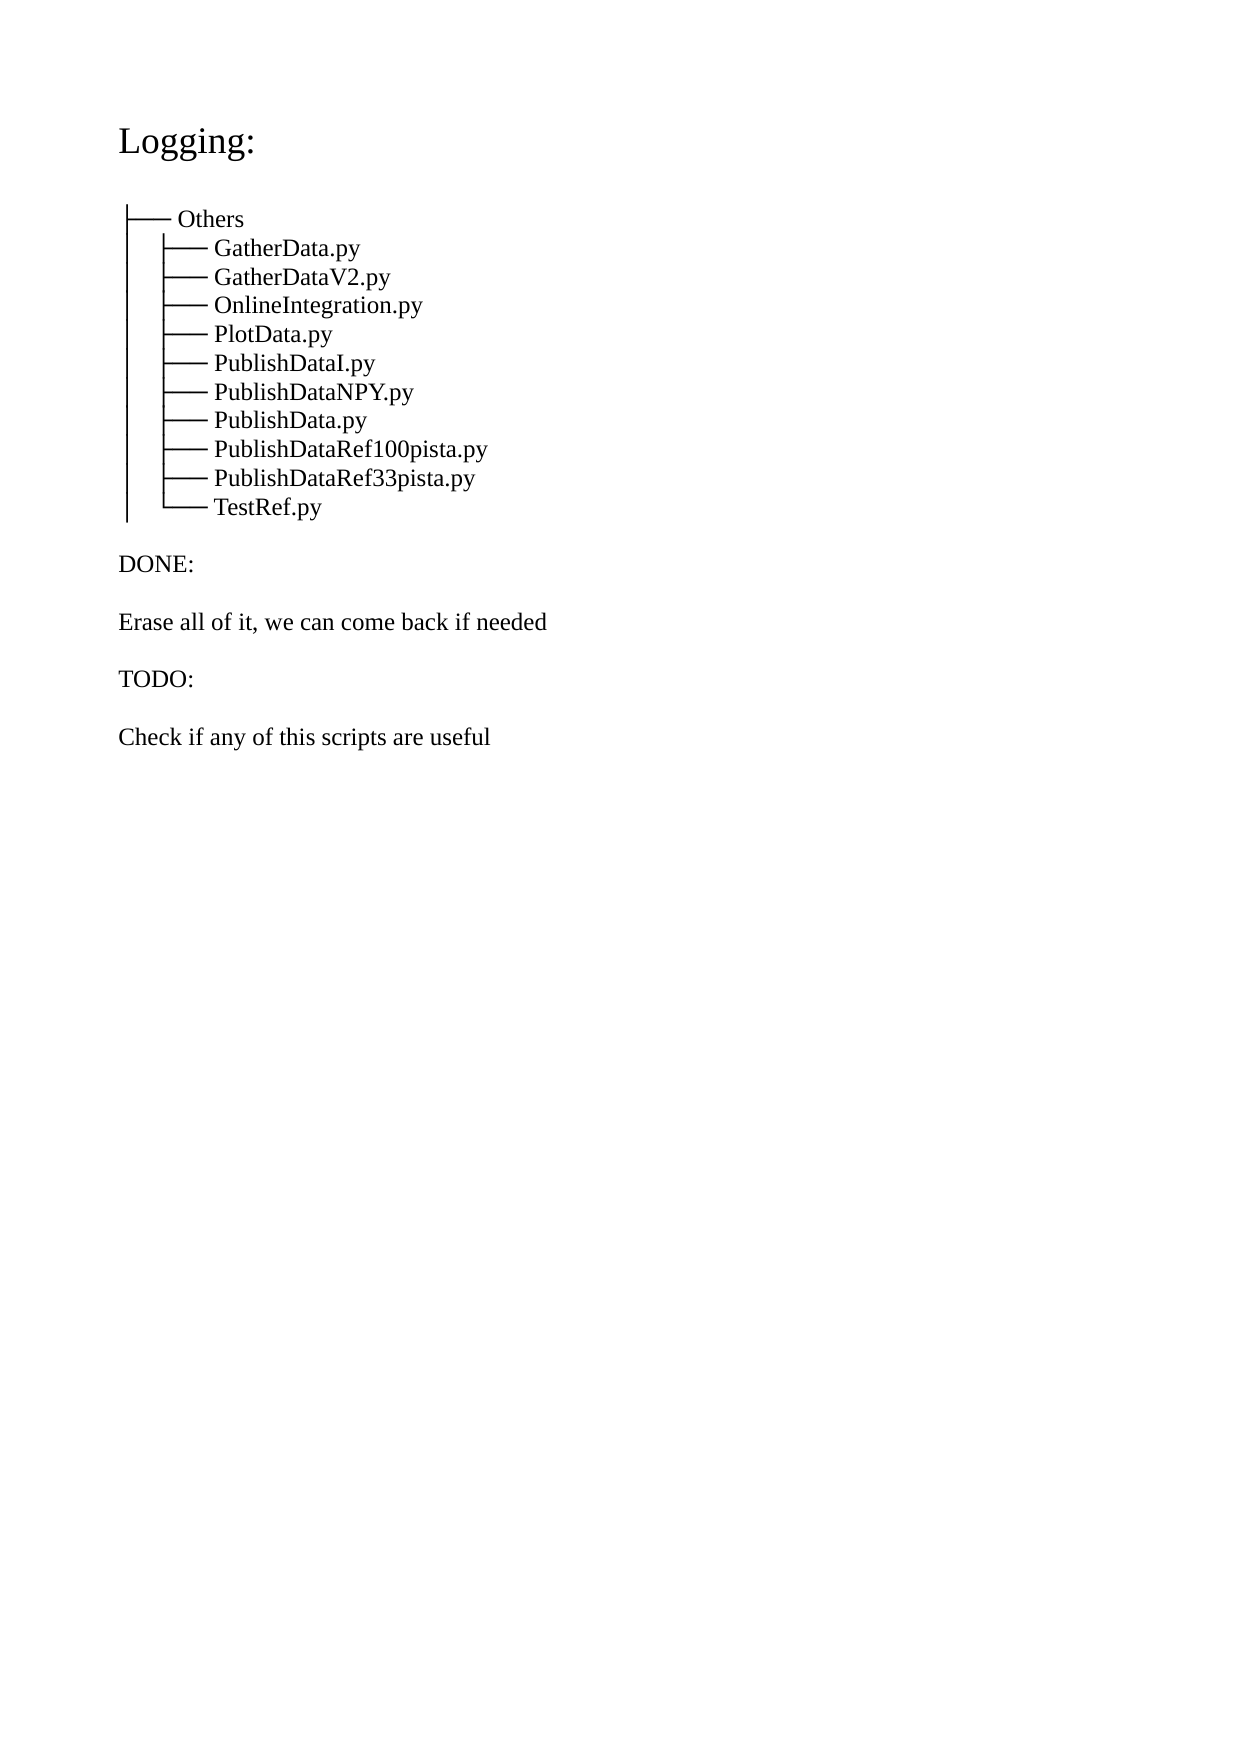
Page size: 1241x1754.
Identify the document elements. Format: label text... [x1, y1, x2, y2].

text ├── Others [128, 204, 1122, 233]
text Erase all of it, we can come back if needed [118, 607, 1122, 636]
text Check if any of this scripts are useful [118, 722, 1122, 751]
text │ ├── PublishDataRef33pista.py [128, 463, 162, 492]
text │ ├── PublishData.py [128, 406, 162, 434]
text │ ├── GatherData.py [128, 233, 162, 262]
text │ ├── PublishDataNPY.py [164, 377, 1122, 406]
text │ ├── OnlineIntegration.py [128, 291, 162, 319]
text │ ├── GatherData.py [164, 233, 1122, 262]
text │ ├── PlotData.py [164, 319, 1122, 348]
text │ ├── GatherDataV2.py [164, 262, 1122, 291]
text │ └── TestRef.py [128, 492, 1122, 521]
text TODO: [118, 664, 1122, 693]
text │ ├── PublishDataI.py [164, 348, 1122, 377]
text │ ├── PlotData.py [128, 319, 162, 348]
text ├── Others [118, 204, 126, 233]
text │ ├── PublishData.py [164, 406, 1122, 434]
text │ ├── OnlineIntegration.py [164, 291, 1122, 319]
text │ ├── PublishDataRef100pista.py [128, 434, 162, 463]
text │ ├── GatherDataV2.py [128, 262, 162, 291]
text │ ├── PublishDataRef33pista.py [164, 463, 1122, 492]
text │ ├── PublishDataRef100pista.py [164, 434, 1122, 463]
text Logging: [118, 118, 1122, 161]
text │ ├── PublishDataNPY.py [128, 377, 162, 406]
text │ ├── PublishDataI.py [128, 348, 162, 377]
text DONE: [118, 549, 1122, 578]
